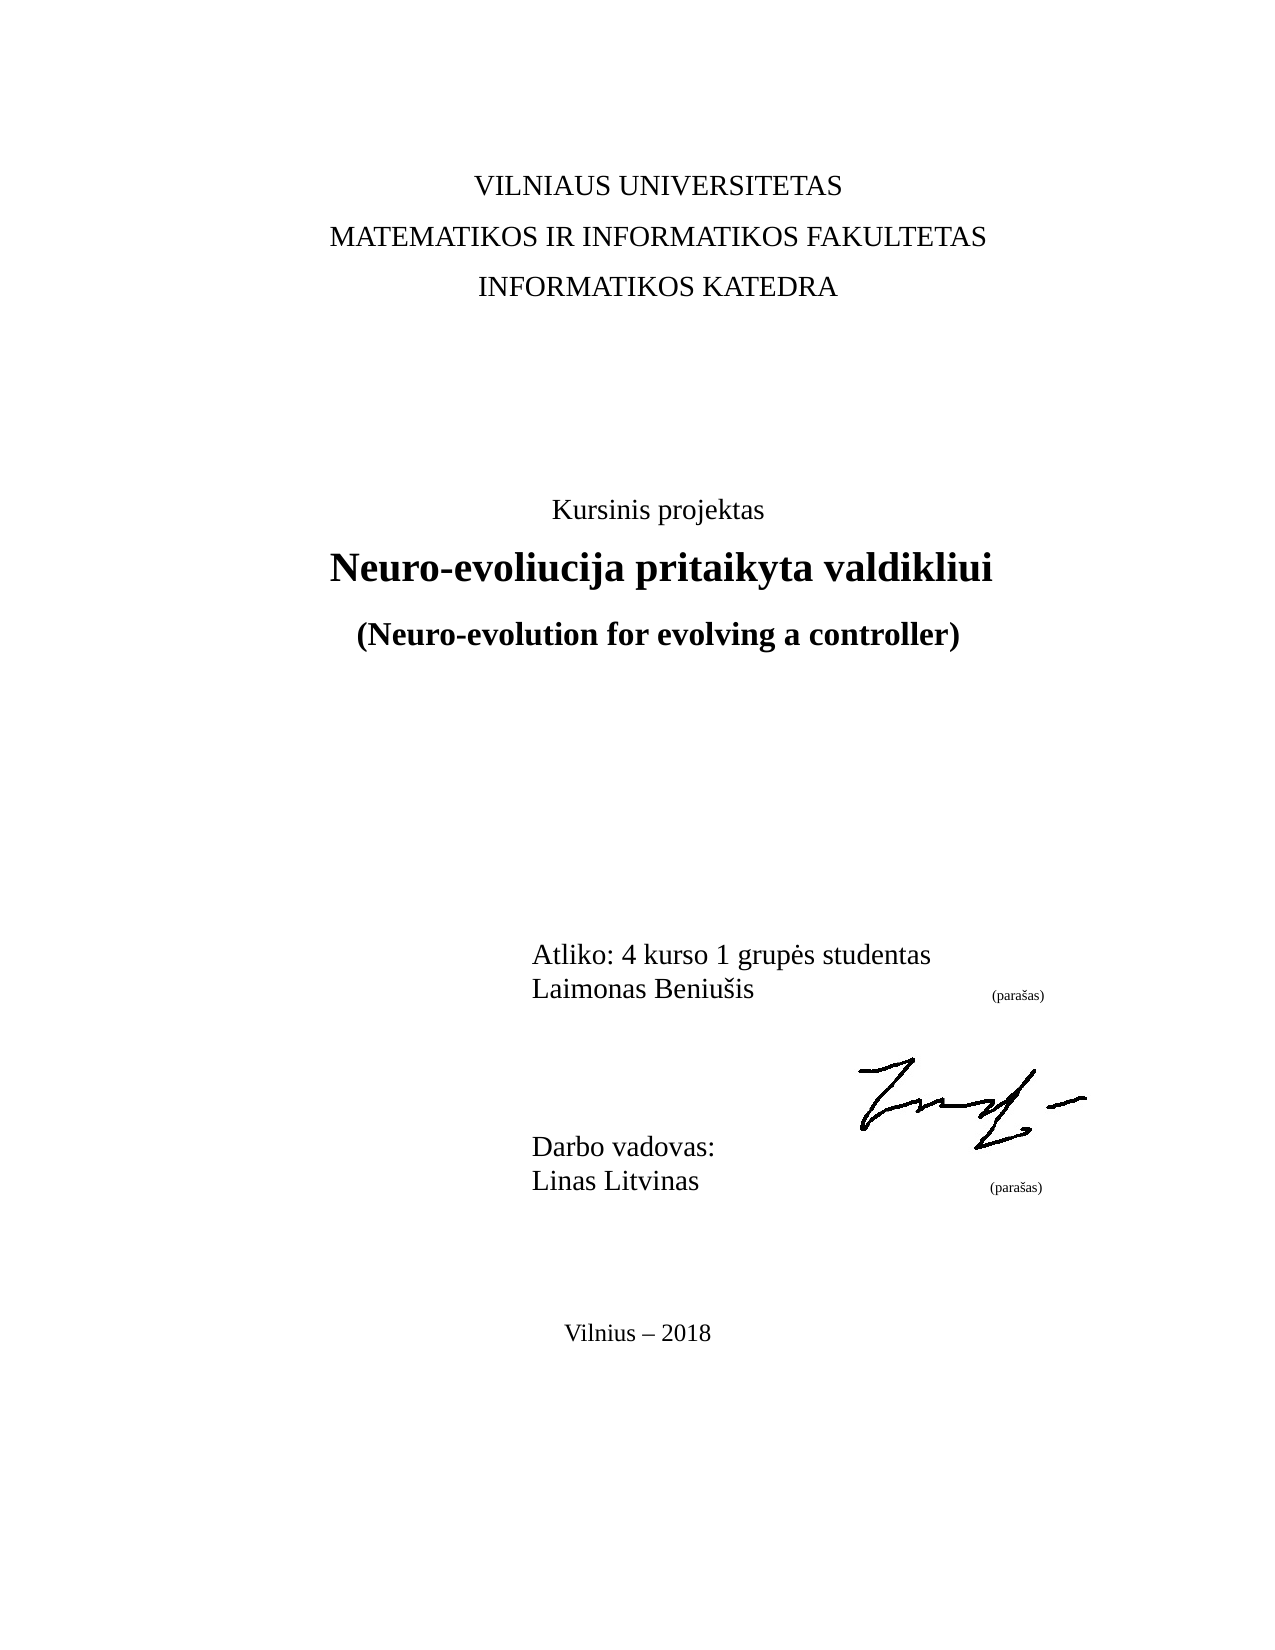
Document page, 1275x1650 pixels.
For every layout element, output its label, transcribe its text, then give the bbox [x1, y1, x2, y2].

text MATEMATIKOS IR INFORMATIKOS FAKULTETAS [118, 219, 1157, 252]
text VILNIAUS UNIVERSITETAS [118, 168, 1157, 202]
picture [844, 1038, 1095, 1161]
text Laimonas Beniušis (parašas) [118, 971, 1157, 1004]
text Vilnius – 2018 [118, 1318, 1157, 1347]
text Neuro-evoliucija pritaikyta valdikliui [118, 542, 1157, 590]
text Atliko: 4 kurso 1 grupės studentas [118, 937, 1157, 971]
text (Neuro-evolution for evolving a controller) [118, 614, 1157, 652]
text Darbo vadovas: Linas Litvinas (parašas) [118, 1062, 1157, 1196]
text Kursinis projektas [118, 492, 1157, 525]
text INFORMATIKOS KATEDRA [118, 269, 1157, 303]
